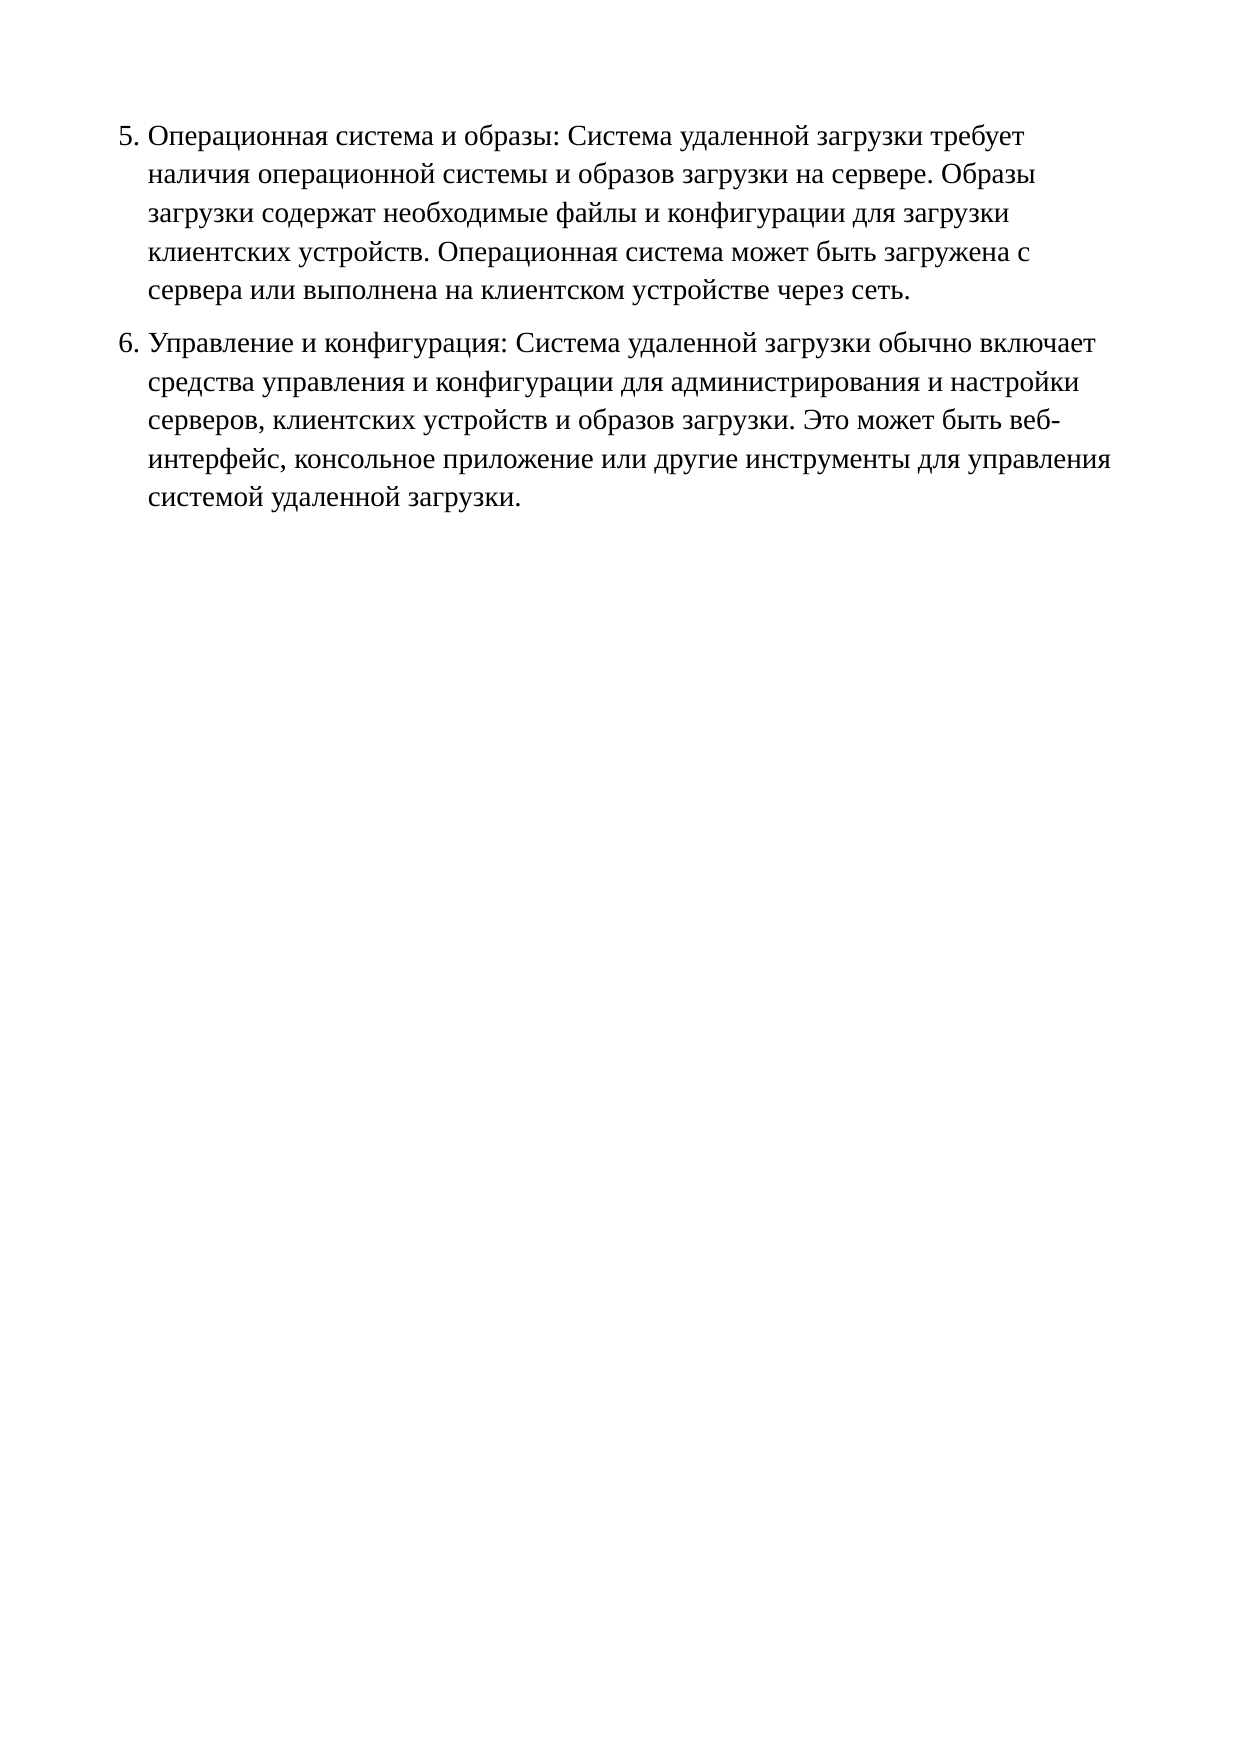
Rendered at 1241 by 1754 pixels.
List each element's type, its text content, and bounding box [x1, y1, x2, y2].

list Управление и конфигурация: Система удаленной загрузки обычно включает средства управления и конфигурации для администрирования и настройки серверов, клиентских устройств и образов загрузки. Это может быть веб-интерфейс, консольное приложение или другие инструменты для управления системой удаленной загрузки. [118, 325, 1122, 513]
list Операционная система и образы: Система удаленной загрузки требует наличия операционной системы и образов загрузки на сервере. Образы загрузки содержат необходимые файлы и конфигурации для загрузки клиентских устройств. Операционная система может быть загружена с сервера или выполнена на клиентском устройстве через сеть. [118, 118, 1122, 306]
